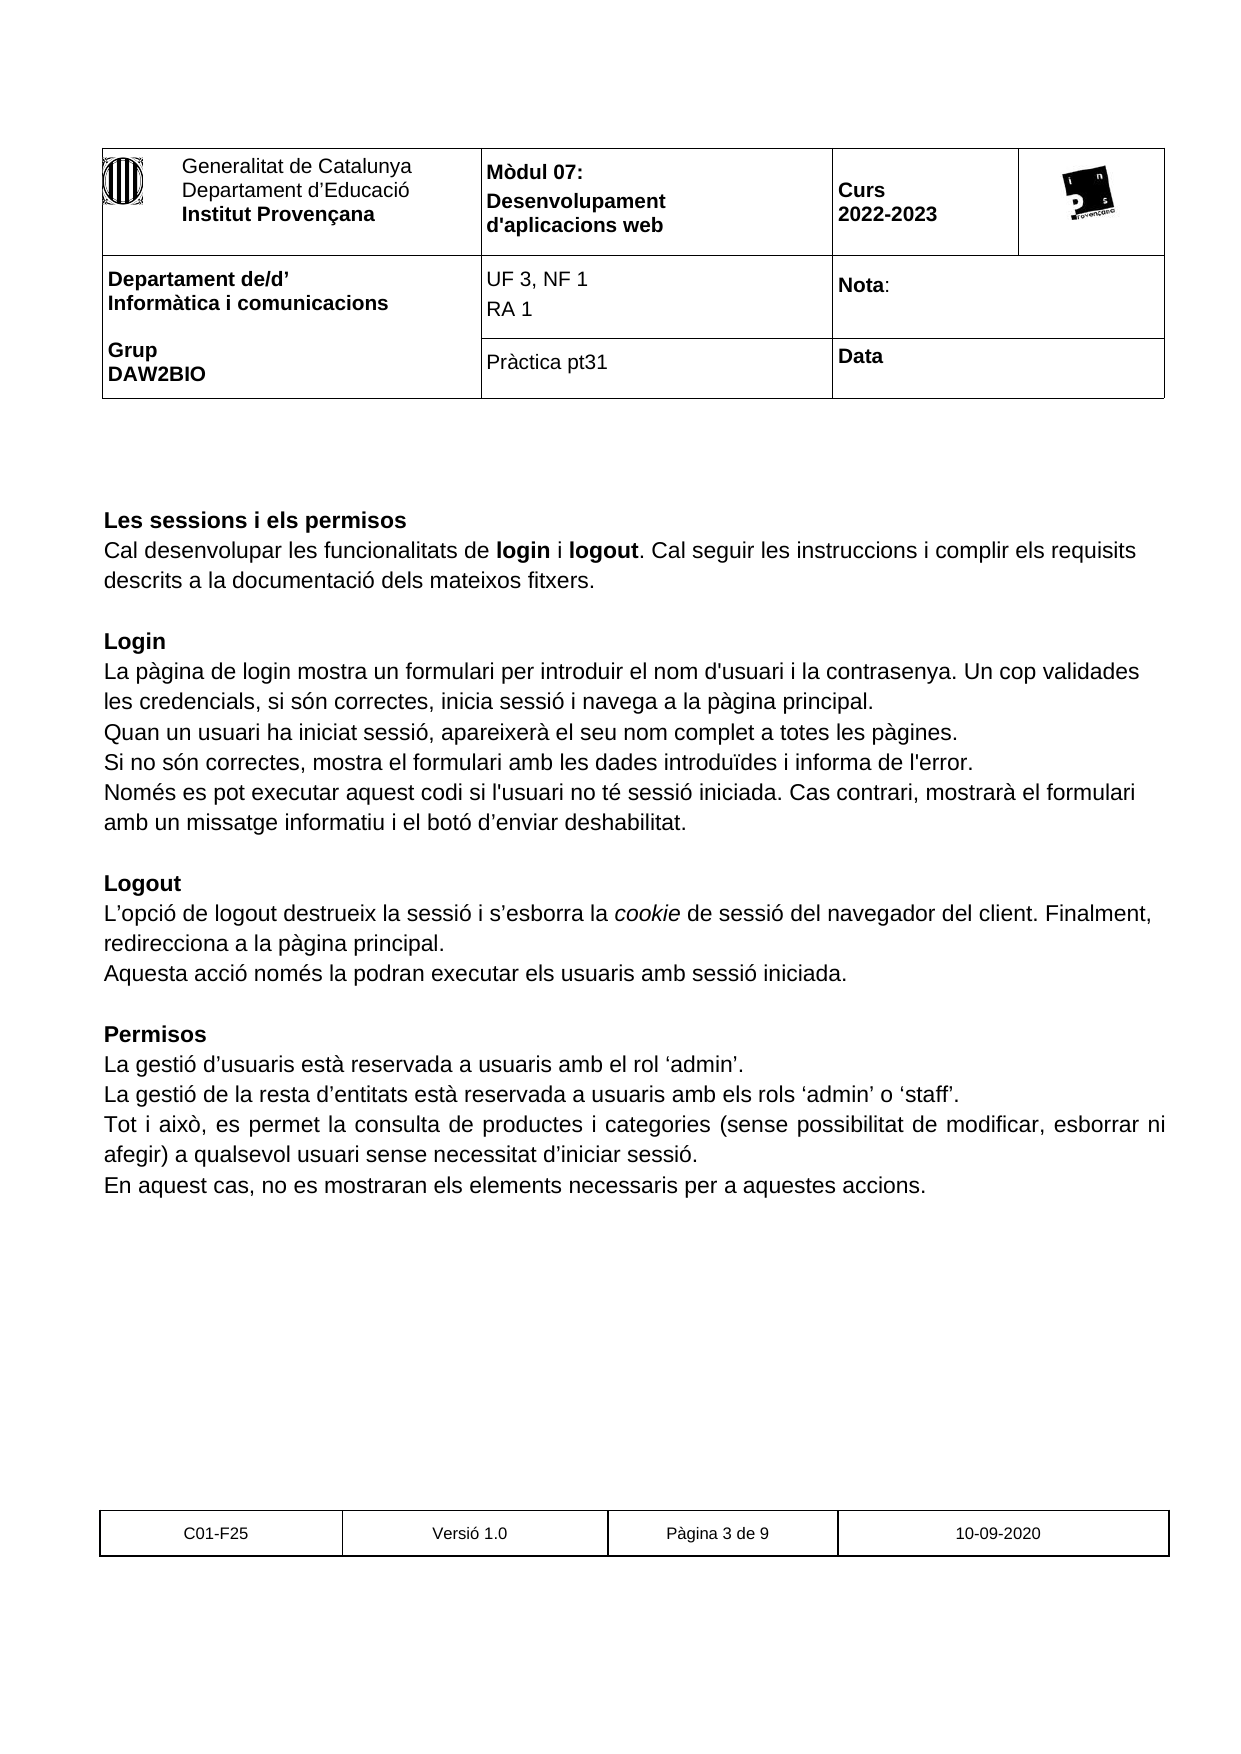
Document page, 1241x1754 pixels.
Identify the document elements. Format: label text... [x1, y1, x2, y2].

text Només es pot executar aquest codi si l'usuari no té sessió iniciada. Cas contrari, mostrarà el formulari [103, 779, 1167, 805]
text Quan un usuari ha iniciat sessió, apareixerà el seu nom complet a totes les pàgines. [103, 718, 1167, 745]
text L’opció de logout destrueix la sessió i s’esborra la cookie de sessió del navegador del client. Finalment, [103, 900, 1167, 926]
text descrits a la documentació dels mateixos fitxers. [103, 567, 1167, 594]
text Tot i això, es permet la consulta de productes i categories (sense possibilitat de modificar, esborrar ni afegir) a qualsevol usuari sense necessitat d’iniciar sessió. [103, 1111, 1167, 1168]
text Les sessions i els permisos [103, 507, 1167, 533]
picture [102, 157, 143, 205]
text La pàgina de login mostra un formulari per introduir el nom d'usuari i la contrasenya. Un cop validades [103, 658, 1167, 684]
text les credencials, si són correctes, inicia sessió i navega a la pàgina principal. [103, 688, 1167, 715]
picture [1046, 165, 1130, 220]
text Cal desenvolupar les funcionalitats de login i logout. Cal seguir les instruccions i complir els requisits [103, 537, 1167, 564]
text amb un missatge informatiu i el botó d’enviar deshabilitat. [103, 809, 1167, 836]
text redirecciona a la pàgina principal. [103, 930, 1167, 956]
text Logout [103, 869, 1167, 896]
text La gestió d’usuaris està reservada a usuaris amb el rol ‘admin’. [103, 1051, 1167, 1077]
text Login [103, 628, 1167, 654]
text Aquesta acció només la podran executar els usuaris amb sessió iniciada. [103, 960, 1167, 987]
text Permisos [103, 1021, 1167, 1047]
text En aquest cas, no es mostraran els elements necessaris per a aquestes accions. [103, 1172, 1167, 1198]
text La gestió de la resta d’entitats està reservada a usuaris amb els rols ‘admin’ o ‘staff’. [103, 1081, 1167, 1107]
text Si no són correctes, mostra el formulari amb les dades introduïdes i informa de l'error. [103, 749, 1167, 775]
